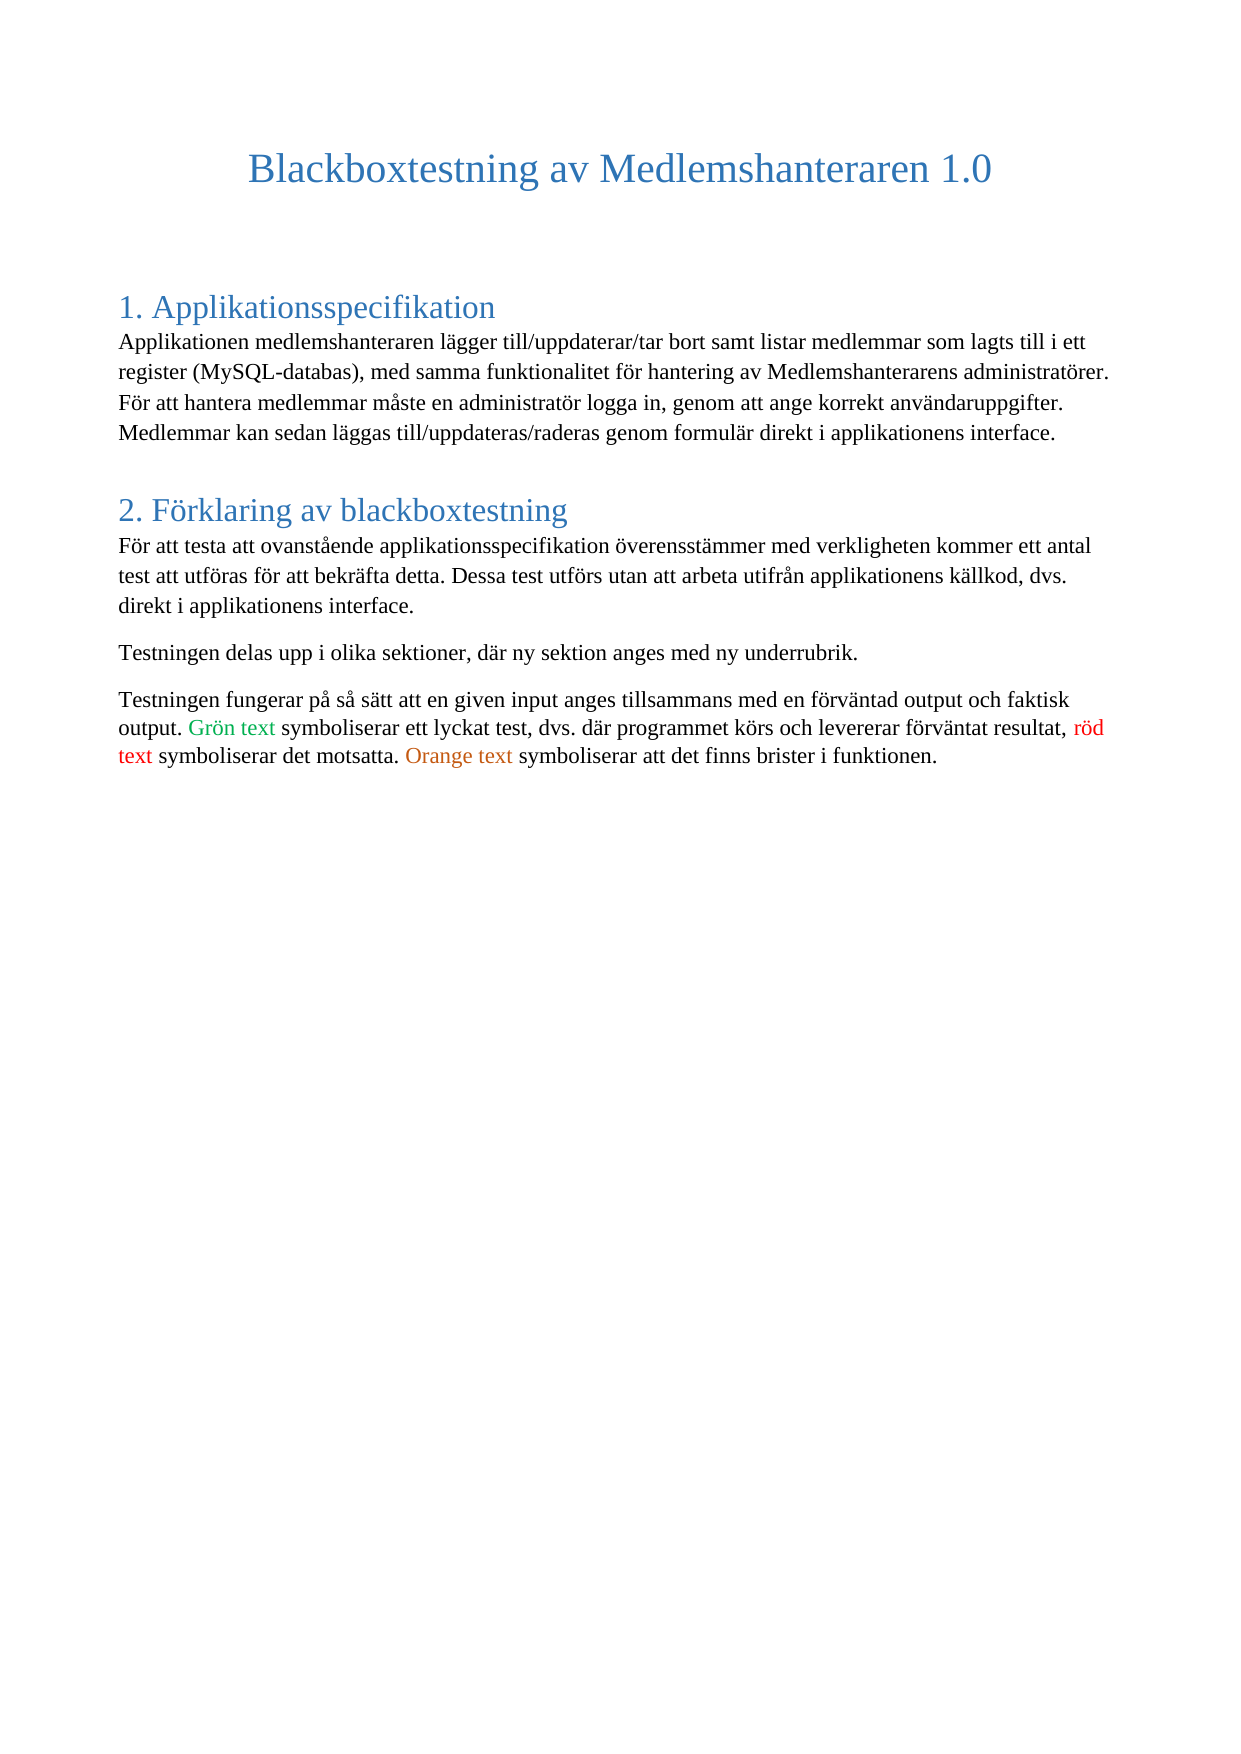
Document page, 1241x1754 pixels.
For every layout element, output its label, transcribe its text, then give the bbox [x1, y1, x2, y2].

text Testningen delas upp i olika sektioner, där ny sektion anges med ny underrubrik. [118, 639, 1122, 665]
text Applikationen medlemshanteraren lägger till/uppdaterar/tar bort samt listar medlemmar som lagts till i ett register (MySQL-databas), med samma funktionalitet för hantering av Medlemshanterarens administratörer. För att hantera medlemmar måste en administratör logga in, genom att ange korrekt användaruppgifter. Medlemmar kan sedan läggas till/uppdateras/raderas genom formulär direkt i applikationens interface. [118, 328, 1122, 445]
subtitle Blackboxtestning av Medlemshanteraren 1.0 [118, 143, 1122, 191]
subtitle 2. Förklaring av blackboxtestning [118, 491, 1122, 529]
subtitle 1. Applikationsspecifikation [118, 287, 1122, 326]
text Testningen fungerar på så sätt att en given input anges tillsammans med en förväntad output och faktisk output. Grön text symboliserar ett lyckat test, dvs. där programmet körs och levererar förväntat resultat, röd text symboliserar det motsatta. Orange text symboliserar att det finns brister i funktionen. [118, 686, 1122, 768]
text För att testa att ovanstående applikationsspecifikation överensstämmer med verkligheten kommer ett antal test att utföras för att bekräfta detta. Dessa test utförs utan att arbeta utifrån applikationens källkod, dvs. direkt i applikationens interface. [118, 532, 1122, 618]
